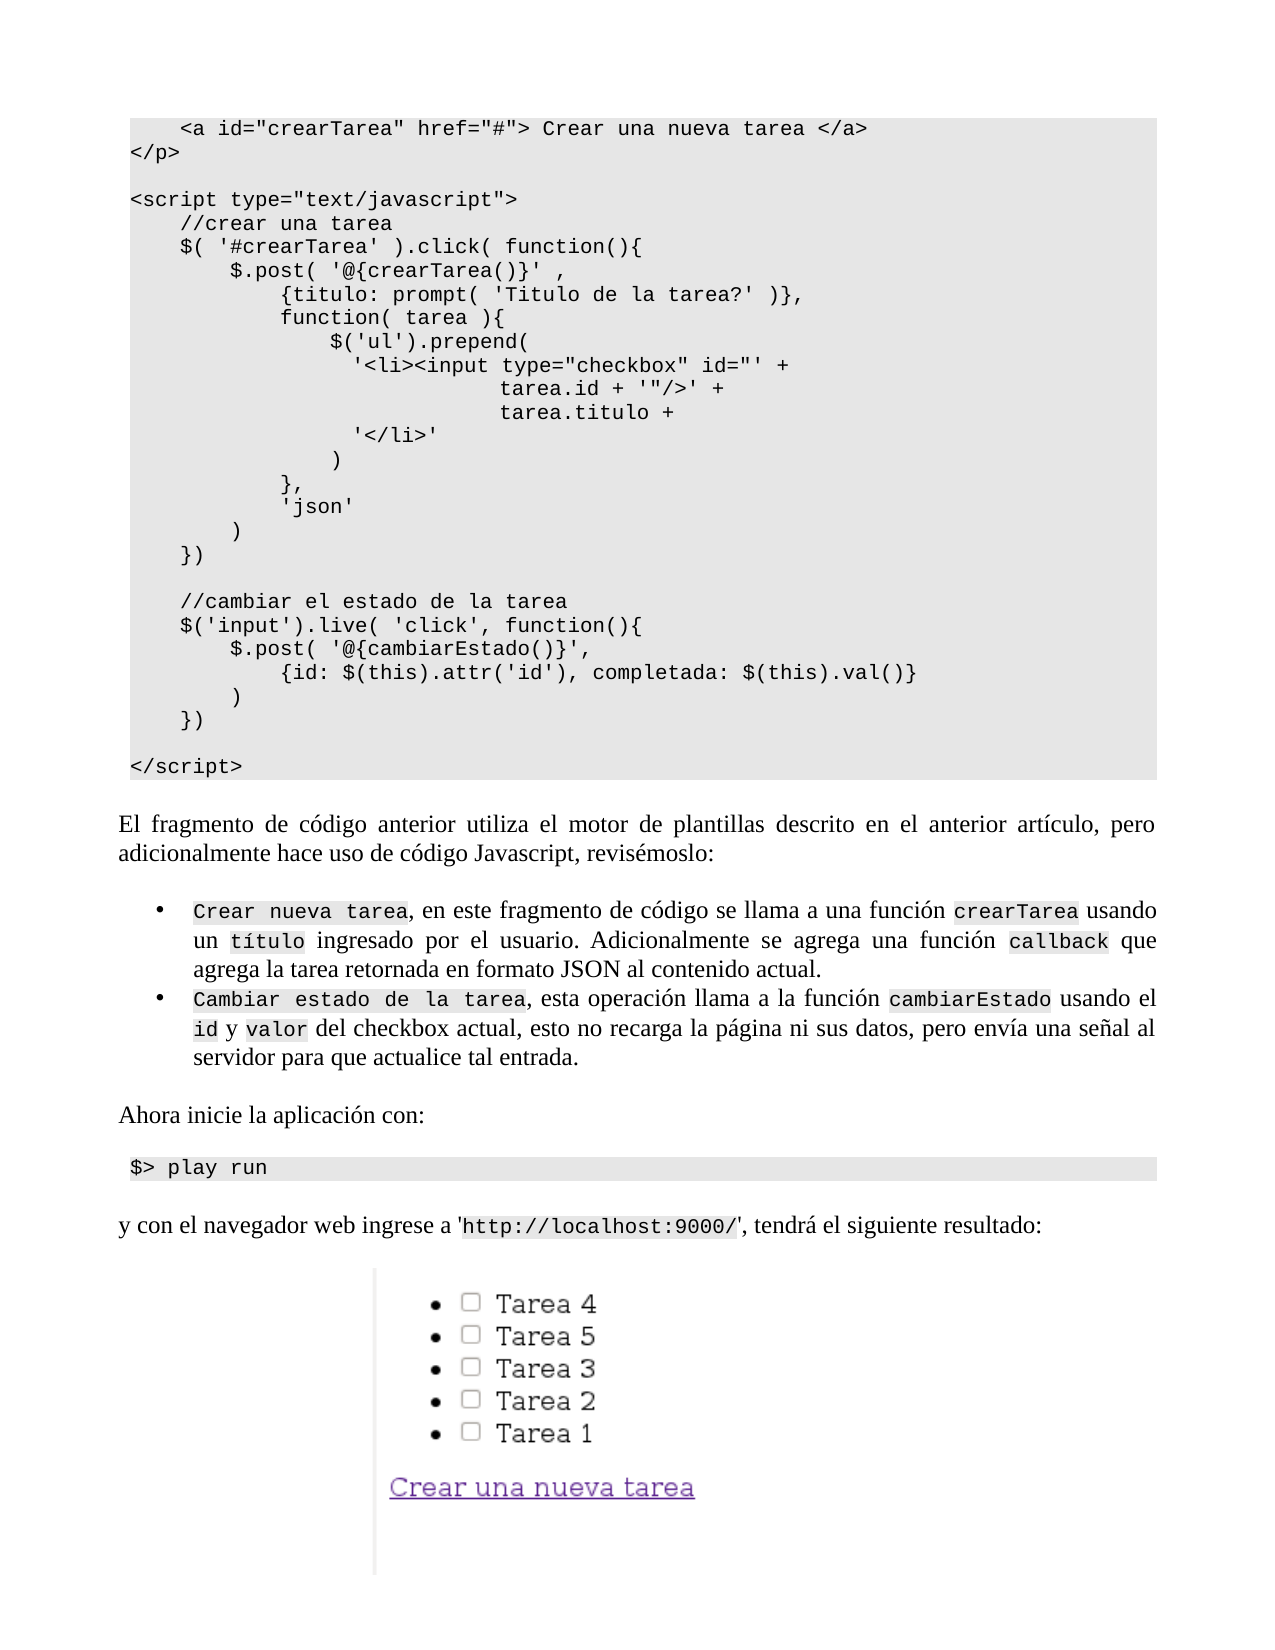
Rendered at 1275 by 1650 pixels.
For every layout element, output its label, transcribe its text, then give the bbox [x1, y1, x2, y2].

text }) [130, 544, 1157, 567]
text {id: $(this).attr('id'), completada: $(this).val()} [130, 662, 1157, 686]
text $( '#crearTarea' ).click( function(){ [130, 236, 1157, 260]
list Cambiar estado de la tarea, esta operación llama a la función cambiarEstado usando el id y valor del checkbox actual, esto no recarga la página ni sus datos, pero envía una señal al servidor para que actualice tal entrada. [156, 983, 1157, 1071]
text //cambiar el estado de la tarea [130, 591, 1157, 615]
text '<li><input type="checkbox" id="' + [130, 354, 1157, 378]
text ) [130, 686, 1157, 709]
text $> play run [130, 1157, 1157, 1181]
picture [372, 1268, 910, 1575]
text }) [130, 709, 1157, 733]
text <a id="crearTarea" href="#"> Crear una nueva tarea </a> [130, 118, 1157, 142]
text $.post( '@{crearTarea()}' , [130, 260, 1157, 284]
list Crear nueva tarea, en este fragmento de código se llama a una función crearTarea usando un título ingresado por el usuario. Adicionalmente se agrega una función callback que agrega la tarea retornada en formato JSON al contenido actual. [156, 895, 1157, 983]
text tarea.titulo + [130, 402, 1157, 426]
text Ahora inicie la aplicación con: [118, 1100, 1157, 1128]
text //crear una tarea [130, 213, 1157, 236]
text y con el navegador web ingrese a 'http://localhost:9000/', tendrá el siguiente resultado: [118, 1210, 1157, 1239]
text tarea.id + '"/>' + [130, 378, 1157, 402]
text El fragmento de código anterior utiliza el motor de plantillas descrito en el anterior artículo, pero adicionalmente hace uso de código Javascript, revisémoslo: [118, 809, 1157, 866]
text }, [130, 473, 1157, 496]
text {titulo: prompt( 'Titulo de la tarea?' )}, [130, 284, 1157, 307]
text <script type="text/javascript"> [130, 189, 1157, 213]
text 'json' [130, 496, 1157, 520]
text function( tarea ){ [130, 307, 1157, 331]
text '</li>' [130, 426, 1157, 449]
text ) [130, 449, 1157, 473]
text $('ul').prepend( [130, 331, 1157, 354]
text $.post( '@{cambiarEstado()}', [130, 638, 1157, 662]
text $('input').live( 'click', function(){ [130, 615, 1157, 638]
text ) [130, 520, 1157, 544]
text </p> [130, 142, 1157, 165]
text </script> [130, 757, 1157, 780]
